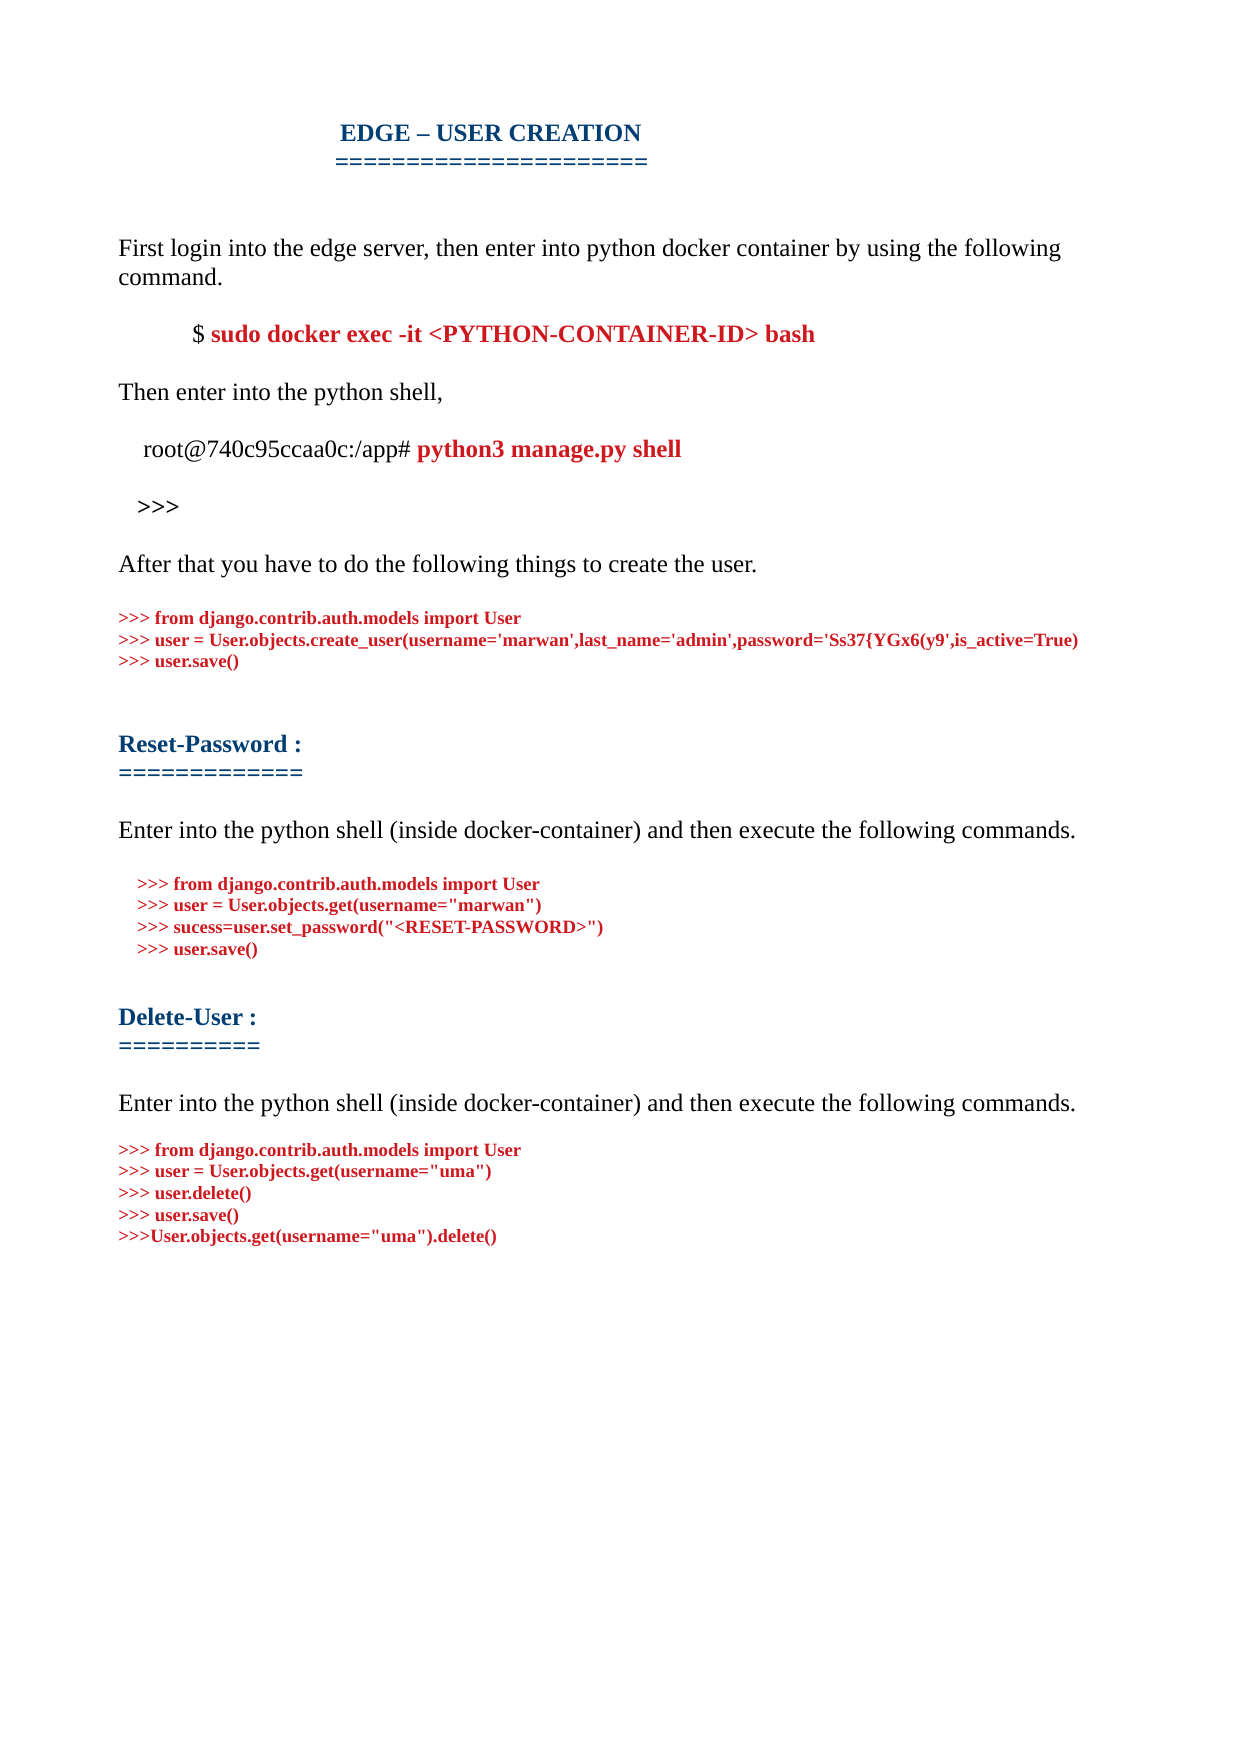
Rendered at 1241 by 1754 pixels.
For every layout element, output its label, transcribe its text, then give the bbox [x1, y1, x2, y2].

text >>> [118, 492, 1122, 521]
text >>>User.objects.get(username="uma").delete() [118, 1225, 1122, 1247]
text Enter into the python shell (inside docker-container) and then execute the following commands. [118, 815, 1122, 844]
text >>> from django.contrib.auth.models import User [118, 607, 1122, 628]
text ========== [118, 1031, 1122, 1060]
text $ sudo docker exec -it <PYTHON-CONTAINER-ID> bash [118, 319, 1122, 348]
text >>> from django.contrib.auth.models import User [118, 873, 1122, 894]
text After that you have to do the following things to create the user. [118, 549, 1122, 578]
text EDGE – USER CREATION [118, 118, 1122, 147]
text >>> sucess=user.set_password("<RESET-PASSWORD>") [118, 916, 1122, 937]
text First login into the edge server, then enter into python docker container by using the following command. [118, 233, 1122, 291]
text >>> user = User.objects.create_user(username='marwan',last_name='admin',password='Ss37{YGx6(y9',is_active=True) [118, 628, 1122, 650]
text Reset-Password : [118, 729, 1122, 758]
text Delete-User : [118, 1002, 1122, 1031]
text ============= [118, 758, 1122, 787]
text >>> user = User.objects.get(username="marwan") [118, 894, 1122, 916]
text >>> user.save() [118, 1203, 1122, 1225]
text >>> from django.contrib.auth.models import User [118, 1139, 1122, 1160]
text Then enter into the python shell, [118, 377, 1122, 406]
text >>> user.delete() [118, 1182, 1122, 1203]
text ====================== [118, 147, 1122, 176]
text >>> user.save() [118, 937, 1122, 959]
text Enter into the python shell (inside docker-container) and then execute the following commands. [118, 1088, 1122, 1117]
text >>> user.save() [118, 650, 1122, 672]
text >>> user = User.objects.get(username="uma") [118, 1160, 1122, 1182]
text root@740c95ccaa0c:/app# python3 manage.py shell [118, 434, 1122, 463]
